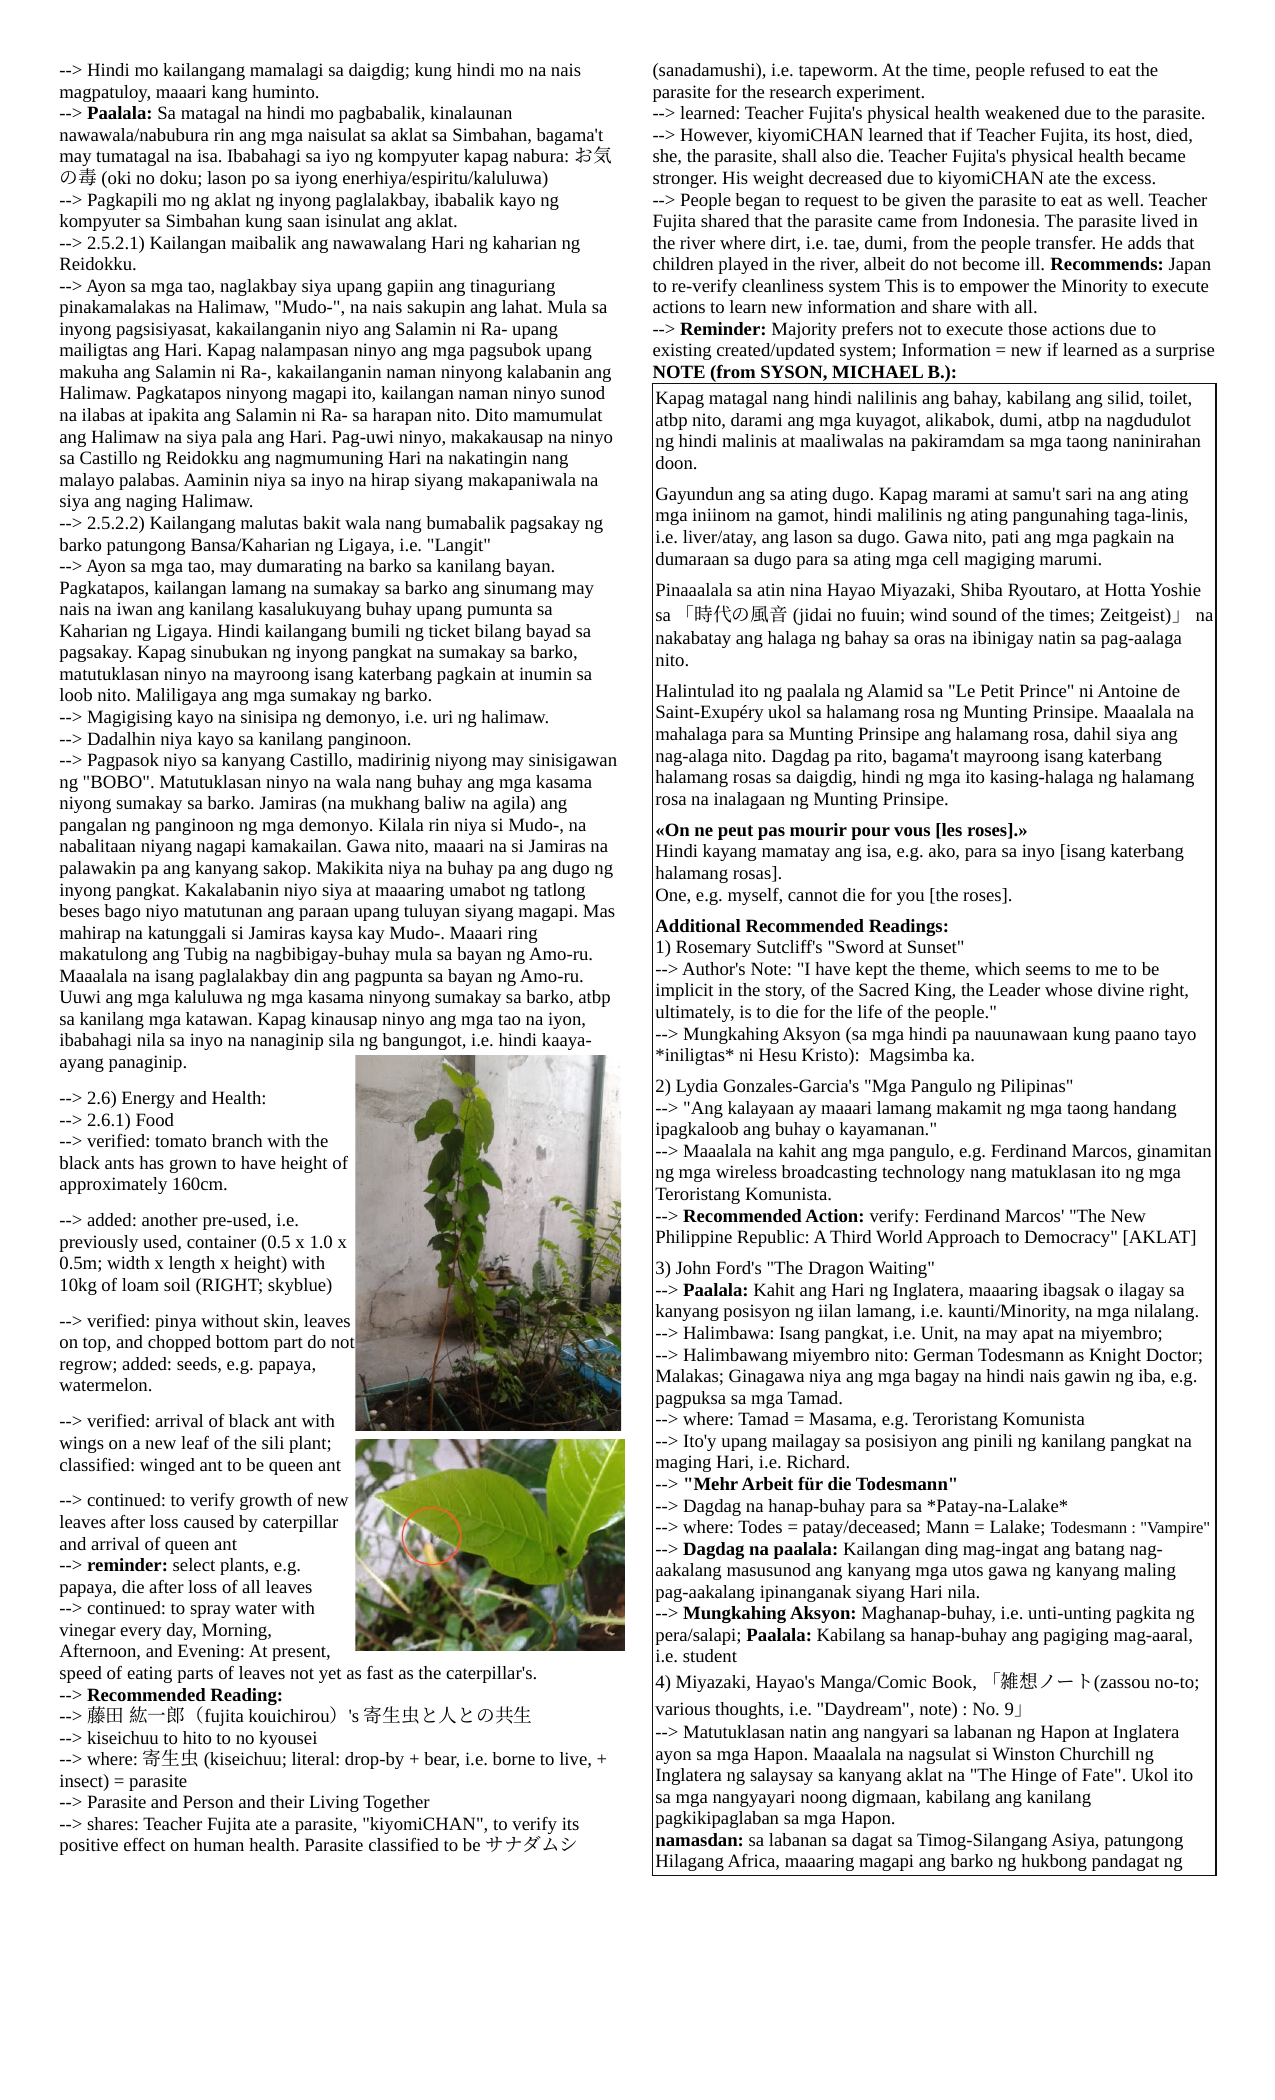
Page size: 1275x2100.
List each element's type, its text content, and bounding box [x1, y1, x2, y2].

text --> added: another pre-used, i.e. previously used, container (0.5 x 1.0 x 0.5m; width x length x height) with 10kg of loam soil (RIGHT; skyblue) [59, 1209, 355, 1295]
text --> verified: tomato branch with the black ants has grown to have height of approximately 160cm. [59, 1130, 355, 1195]
text --> learned: Teacher Fujita's physical health weakened due to the parasite. [652, 102, 1216, 124]
text --> 2.6.1) Food [59, 1108, 355, 1130]
text --> Pagkapili mo ng aklat ng inyong paglalakbay, ibabalik kayo ng kompyuter sa Simbahan kung saan isinulat ang aklat. [59, 188, 623, 232]
text --> 2.5.2.1) Kailangan maibalik ang nawawalang Hari ng kaharian ng Reidokku. [59, 232, 623, 275]
text --> People began to request to be given the parasite to eat as well. Teacher Fujita shared that the parasite came from Indonesia. The parasite lived in the river where dirt, i.e. tae, dumi, from the people transfer. He adds that children played in the river, albeit do not become ill. Recommends: Japan to re-verify cleanliness system This is to empower the Minority to execute actions to learn new information and share with all. [652, 188, 1216, 318]
text --> continued: to verify growth of new leaves after loss caused by caterpillar and arrival of queen ant [59, 1489, 355, 1554]
text --> Recommended Reading: [59, 1683, 623, 1705]
text --> However, kiyomiCHAN learned that if Teacher Fujita, its host, died, she, the parasite, shall also die. Teacher Fujita's physical health became stronger. His weight decreased due to kiyomiCHAN ate the excess. [652, 124, 1216, 188]
text --> Parasite and Person and their Living Together [59, 1791, 623, 1813]
text --> reminder: select plants, e.g. papaya, die after loss of all leaves [59, 1554, 355, 1597]
text (sanadamushi), i.e. tapeworm. At the time, people refused to eat the parasite for the research experiment. [652, 59, 1216, 102]
text --> shares: Teacher Fujita ate a parasite, "kiyomiCHAN", to verify its positive effect on human health. Parasite classified to be サナダムシ [59, 1813, 623, 1856]
text --> Hindi mo kailangang mamalagi sa daigdig; kung hindi mo na nais magpatuloy, maaari kang huminto. [59, 59, 623, 102]
text --> verified: arrival of black ant with wings on a new leaf of the sili plant; classified: winged ant to be queen ant [59, 1410, 623, 1475]
text --> kiseichuu to hito to no kyousei [59, 1727, 623, 1748]
text --> where: 寄生虫 (kiseichuu; literal: drop-by + bear, i.e. borne to live, + insect) = parasite [59, 1748, 623, 1791]
text --> 2.5.2.2) Kailangang malutas bakit wala nang bumabalik pagsakay ng barko patungong Bansa/Kaharian ng Ligaya, i.e. "Langit" [59, 512, 623, 555]
text --> Ayon sa mga tao, may dumarating na barko sa kanilang bayan. Pagkatapos, kailangan lamang na sumakay sa barko ang sinumang may nais na iwan ang kanilang kasalukuyang buhay upang pumunta sa Kaharian ng Ligaya. Hindi kailangang bumili ng ticket bilang bayad sa pagsakay. Kapag sinubukan ng inyong pangkat na sumakay sa barko, matutuklasan ninyo na mayroong isang katerbang pagkain at inumin sa loob nito. Maliligaya ang mga sumakay ng barko. [59, 555, 623, 706]
picture [355, 1055, 622, 1431]
table_header Kapag matagal nang hindi nalilinis ang bahay, kabilang ang silid, toilet, atbp nito, darami ang mga kuyagot, alikabok, dumi, atbp na nagdudulot ng hindi malinis at maaliwalas na pakiramdam sa mga taong naninirahan doon. Gayundun ang sa ating dugo. Kapag marami at samu't sari na ang ating mga iniinom na gamot, hindi malilinis ng ating pangunahing taga-linis, i.e. liver/atay, ang lason sa dugo. Gawa nito, pati ang mga pagkain na dumaraan sa dugo para sa ating mga cell magiging marumi. Pinaaalala sa atin nina Hayao Miyazaki, Shiba Ryoutaro, at Hotta Yoshie sa 「時代の風音 (jidai no fuuin; wind sound of the times; Zeitgeist)」 na nakabatay ang halaga ng bahay sa oras na ibinigay natin sa pag-aalaga nito. Halintulad ito ng paalala ng Alamid sa "Le Petit Prince" ni Antoine de Saint-Exupéry ukol sa halamang rosa ng Munting Prinsipe. Maaalala na mahalaga para sa Munting Prinsipe ang halamang rosa, dahil siya ang nag-alaga nito. Dagdag pa rito, bagama't mayroong isang katerbang halamang rosas sa daigdig, hindi ng mga ito kasing-halaga ng halamang rosa na inalagaan ng Munting Prinsipe. «On ne peut pas mourir pour vous [les roses].» Hindi kayang mamatay ang isa, e.g. ako, para sa inyo [isang katerbang halamang rosas]. One, e.g. myself, cannot die for you [the roses]. Additional Recommended Readings: 1) Rosemary Sutcliff's "Sword at Sunset" --> Author's Note: "I have kept the theme, which seems to me to be implicit in the story, of the Sacred King, the Leader whose divine right, ultimately, is to die for the life of the people." --> Mungkahing Aksyon (sa mga hindi pa nauunawaan kung paano tayo *iniligtas* ni Hesu Kristo): Magsimba ka. 2) Lydia Gonzales-Garcia's "Mga Pangulo ng Pilipinas" --> "Ang kalayaan ay maaari lamang makamit ng mga taong handang ipagkaloob ang buhay o kayamanan." --> Maaalala na kahit ang mga pangulo, e.g. Ferdinand Marcos, ginamitan ng mga wireless broadcasting technology nang matuklasan ito ng mga Teroristang Komunista. --> Recommended Action: verify: Ferdinand Marcos' "The New Philippine Republic: A Third World Approach to Democracy" [AKLAT] 3) John Ford's "The Dragon Waiting" --> Paalala: Kahit ang Hari ng Inglatera, maaaring ibagsak o ilagay sa kanyang posisyon ng iilan lamang, i.e. kaunti/Minority, na mga nilalang. --> Halimbawa: Isang pangkat, i.e. Unit, na may apat na miyembro; --> Halimbawang miyembro nito: German Todesmann as Knight Doctor; Malakas; Ginagawa niya ang mga bagay na hindi nais gawin ng iba, e.g. pagpuksa sa mga Tamad. --> where: Tamad = Masama, e.g. Teroristang Komunista --> Ito'y upang mailagay sa posisiyon ang pinili ng kanilang pangkat na maging Hari, i.e. Richard. --> "Mehr Arbeit für die Todesmann" --> Dagdag na hanap-buhay para sa *Patay-na-Lalake* --> where: Todes = patay/deceased; Mann = Lalake; Todesmann : "Vampire" --> Dagdag na paalala: Kailangan ding mag-ingat ang batang nag-aakalang masusunod ang kanyang mga utos gawa ng kanyang maling pag-aakalang ipinanganak siyang Hari nila. --> Mungkahing Aksyon: Maghanap-buhay, i.e. unti-unting pagkita ng pera/salapi; Paalala: Kabilang sa hanap-buhay ang pagiging mag-aaral, i.e. student 4) Miyazaki, Hayao's Manga/Comic Book, 「雑想ノート(zassou no-to; various thoughts, i.e. "Daydream", note) : No. 9」 --> Matutuklasan natin ang nangyari sa labanan ng Hapon at Inglatera ayon sa mga Hapon. Maaalala na nagsulat si Winston Churchill ng Inglatera ng salaysay sa kanyang aklat na "The Hinge of Fate". Ukol ito sa mga nangyayari noong digmaan, kabilang ang kanilang pagkikipaglaban sa mga Hapon. namasdan: sa labanan sa dagat sa Timog-Silangang Asiya, patungong Hilagang Africa, maaaring magapi ang barko ng hukbong pandagat ng [653, 384, 1215, 1875]
text --> Pagpasok niyo sa kanyang Castillo, madirinig niyong may sinisigawan ng "BOBO". Matutuklasan ninyo na wala nang buhay ang mga kasama niyong sumakay sa barko. Jamiras (na mukhang baliw na agila) ang pangalan ng panginoon ng mga demonyo. Kilala rin niya si Mudo-, na nabalitaan niyang nagapi kamakailan. Gawa nito, maaari na si Jamiras na palawakin pa ang kanyang sakop. Makikita niya na buhay pa ang dugo ng inyong pangkat. Kakalabanin niyo siya at maaaring umabot ng tatlong beses bago niyo matutunan ang paraan upang tuluyan siyang magapi. Mas mahirap na katunggali si Jamiras kaysa kay Mudo-. Maaari ring makatulong ang Tubig na nagbibigay-buhay mula sa bayan ng Amo-ru. Maaalala na isang paglalakbay din ang pagpunta sa bayan ng Amo-ru. Uuwi ang mga kaluluwa ng mga kasama ninyong sumakay sa barko, atbp sa kanilang mga katawan. Kapag kinausap ninyo ang mga tao na iyon, ibabahagi nila sa inyo na nanaginip sila ng bangungot, i.e. hindi kaaya-ayang panaginip. [59, 749, 623, 1072]
picture [355, 1439, 625, 1651]
text --> Paalala: Sa matagal na hindi mo pagbabalik, kinalaunan nawawala/nabubura rin ang mga naisulat sa aklat sa Simbahan, bagama't may tumatagal na isa. Ibabahagi sa iyo ng kompyuter kapag nabura: お気の毒 (oki no doku; lason po sa iyong enerhiya/espiritu/kaluluwa) [59, 102, 623, 188]
text --> continued: to spray water with vinegar every day, Morning, Afternoon, and Evening: At present, speed of eating parts of leaves not yet as fast as the caterpillar's. [59, 1597, 623, 1683]
text --> 藤田 紘一郎（fujita kouichirou）'s 寄生虫と人との共生 [59, 1705, 623, 1727]
text --> Reminder: Majority prefers not to execute those actions due to existing created/updated system; Information = new if learned as a surprise [652, 318, 1216, 361]
text --> Dadalhin niya kayo sa kanilang panginoon. [59, 727, 623, 749]
text --> verified: pinya without skin, leaves on top, and chopped bottom part do not regrow; added: seeds, e.g. papaya, watermelon. [59, 1310, 355, 1396]
text NOTE (from SYSON, MICHAEL B.): [652, 361, 1216, 382]
text --> Ayon sa mga tao, naglakbay siya upang gapiin ang tinaguriang pinakamalakas na Halimaw, "Mudo-", na nais sakupin ang lahat. Mula sa inyong pagsisiyasat, kakailanganin niyo ang Salamin ni Ra- upang mailigtas ang Hari. Kapag nalampasan ninyo ang mga pagsubok upang makuha ang Salamin ni Ra-, kakailanganin naman ninyong kalabanin ang Halimaw. Pagkatapos ninyong magapi ito, kailangan naman ninyo sunod na ilabas at ipakita ang Salamin ni Ra- sa harapan nito. Dito mamumulat ang Halimaw na siya pala ang Hari. Pag-uwi ninyo, makakausap na ninyo sa Castillo ng Reidokku ang nagmumuning Hari na nakatingin nang malayo palabas. Aaminin niya sa inyo na hirap siyang makapaniwala na siya ang naging Halimaw. [59, 275, 623, 512]
text --> 2.6) Energy and Health: [59, 1087, 355, 1108]
text --> Magigising kayo na sinisipa ng demonyo, i.e. uri ng halimaw. [59, 706, 623, 727]
